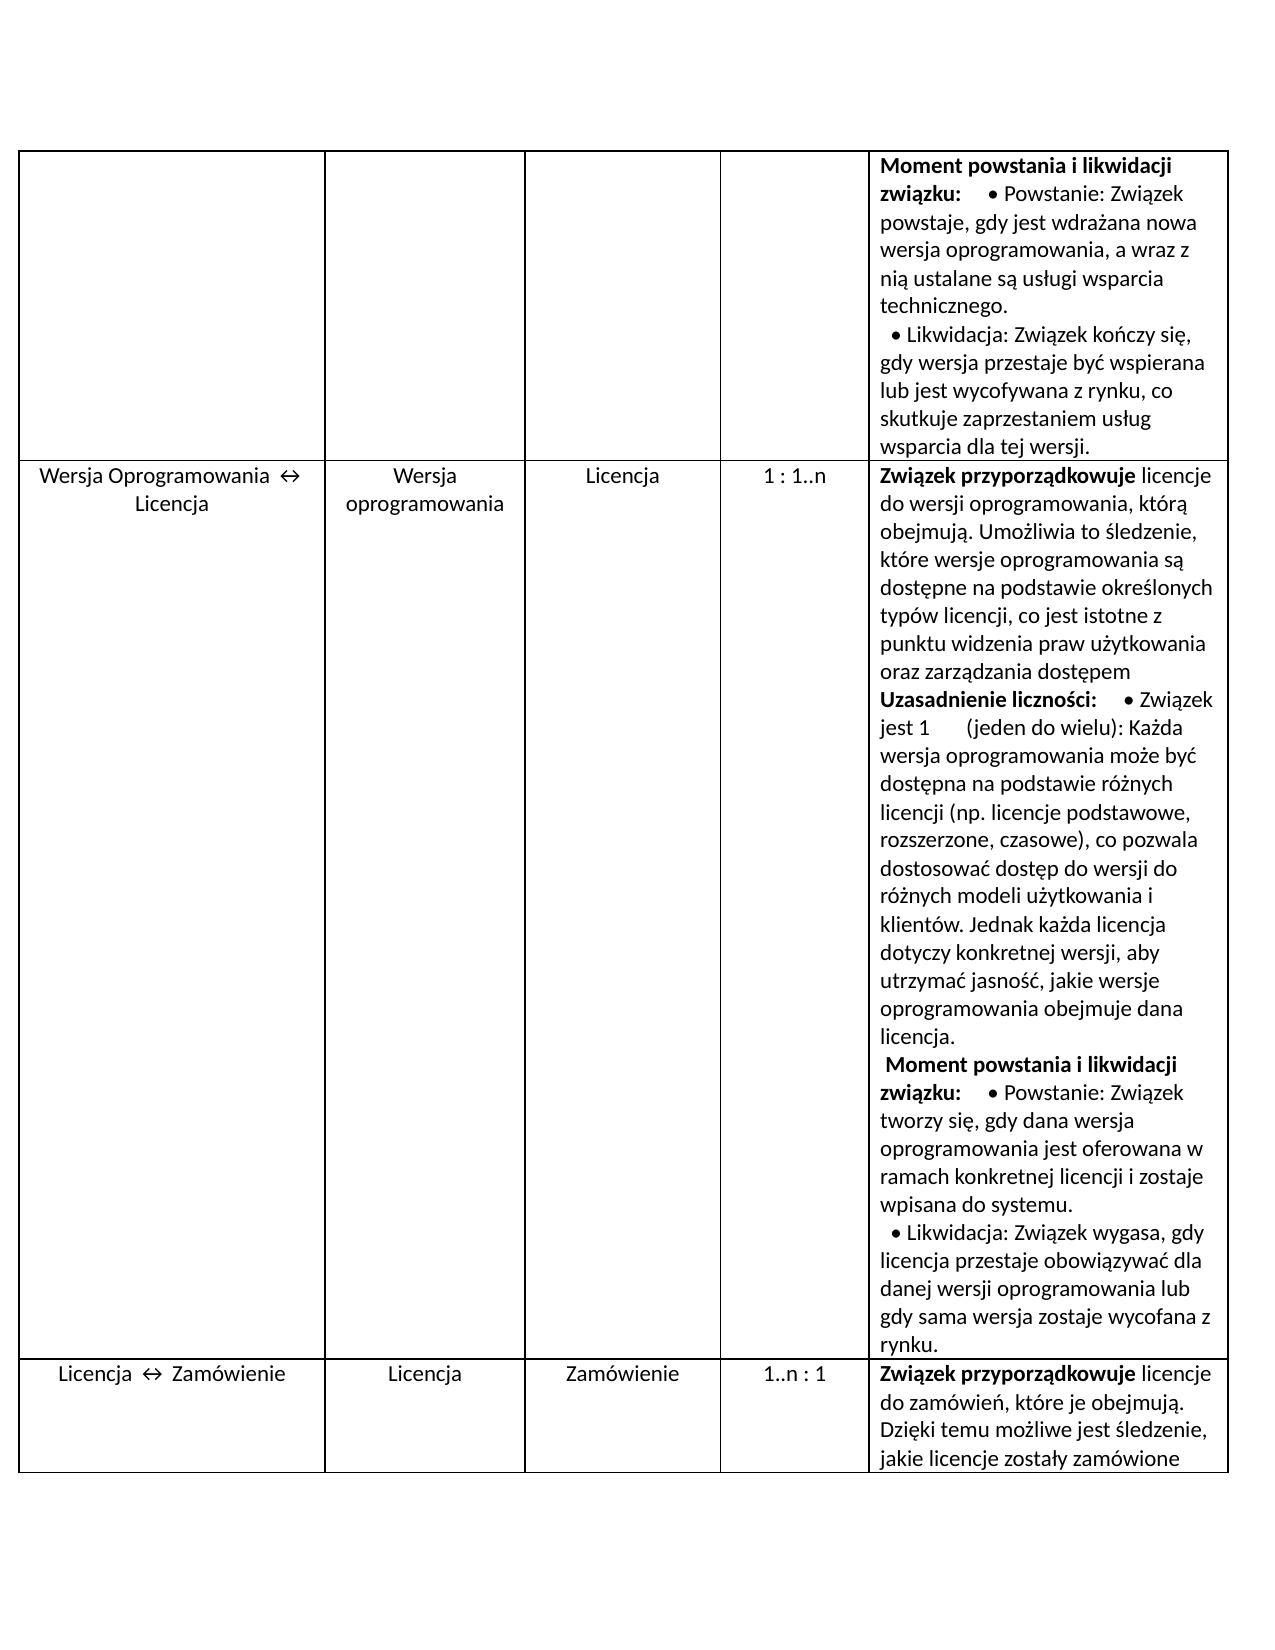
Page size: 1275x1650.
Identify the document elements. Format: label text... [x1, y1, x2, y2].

table_cell Moment powstania i likwidacji związku: • Powstanie: Związek powstaje, gdy jest wdrażana nowa wersja oprogramowania, a wraz z nią ustalane są usługi wsparcia technicznego. • Likwidacja: Związek kończy się, gdy wersja przestaje być wspierana lub jest wycofywana z rynku, co skutkuje zaprzestaniem usług wsparcia dla tej wersji. [870, 152, 1227, 460]
table_cell 1..n : 1 [721, 1360, 868, 1472]
table_cell Wersja Oprogramowania ↔ Licencja [20, 461, 324, 1358]
table_cell Licencja [326, 1360, 524, 1472]
table_cell Licencja [526, 461, 720, 1358]
table_cell Wersja oprogramowania [326, 461, 524, 1358]
table_cell [20, 152, 324, 460]
table_cell Związek przyporządkowuje licencje do wersji oprogramowania, którą obejmują. Umożliwia to śledzenie, które wersje oprogramowania są dostępne na podstawie określonych typów licencji, co jest istotne z punktu widzenia praw użytkowania oraz zarządzania dostępem Uzasadnienie liczności: • Związek jest 1 (jeden do wielu): Każda wersja oprogramowania może być dostępna na podstawie różnych licencji (np. licencje podstawowe, rozszerzone, czasowe), co pozwala dostosować dostęp do wersji do różnych modeli użytkowania i klientów. Jednak każda licencja dotyczy konkretnej wersji, aby utrzymać jasność, jakie wersje oprogramowania obejmuje dana licencja. Moment powstania i likwidacji związku: • Powstanie: Związek tworzy się, gdy dana wersja oprogramowania jest oferowana w ramach konkretnej licencji i zostaje wpisana do systemu. • Likwidacja: Związek wygasa, gdy licencja przestaje obowiązywać dla danej wersji oprogramowania lub gdy sama wersja zostaje wycofana z rynku. [870, 461, 1227, 1358]
table_cell Związek przyporządkowuje licencje do zamówień, które je obejmują. Dzięki temu możliwe jest śledzenie, jakie licencje zostały zamówione [870, 1360, 1227, 1472]
table_cell 1 : 1..n [721, 461, 868, 1358]
table_cell Zamówienie [526, 1360, 720, 1472]
table_cell [721, 152, 868, 460]
table_cell [326, 152, 524, 460]
table_cell Licencja ↔ Zamówienie [20, 1360, 324, 1472]
table_cell [526, 152, 720, 460]
